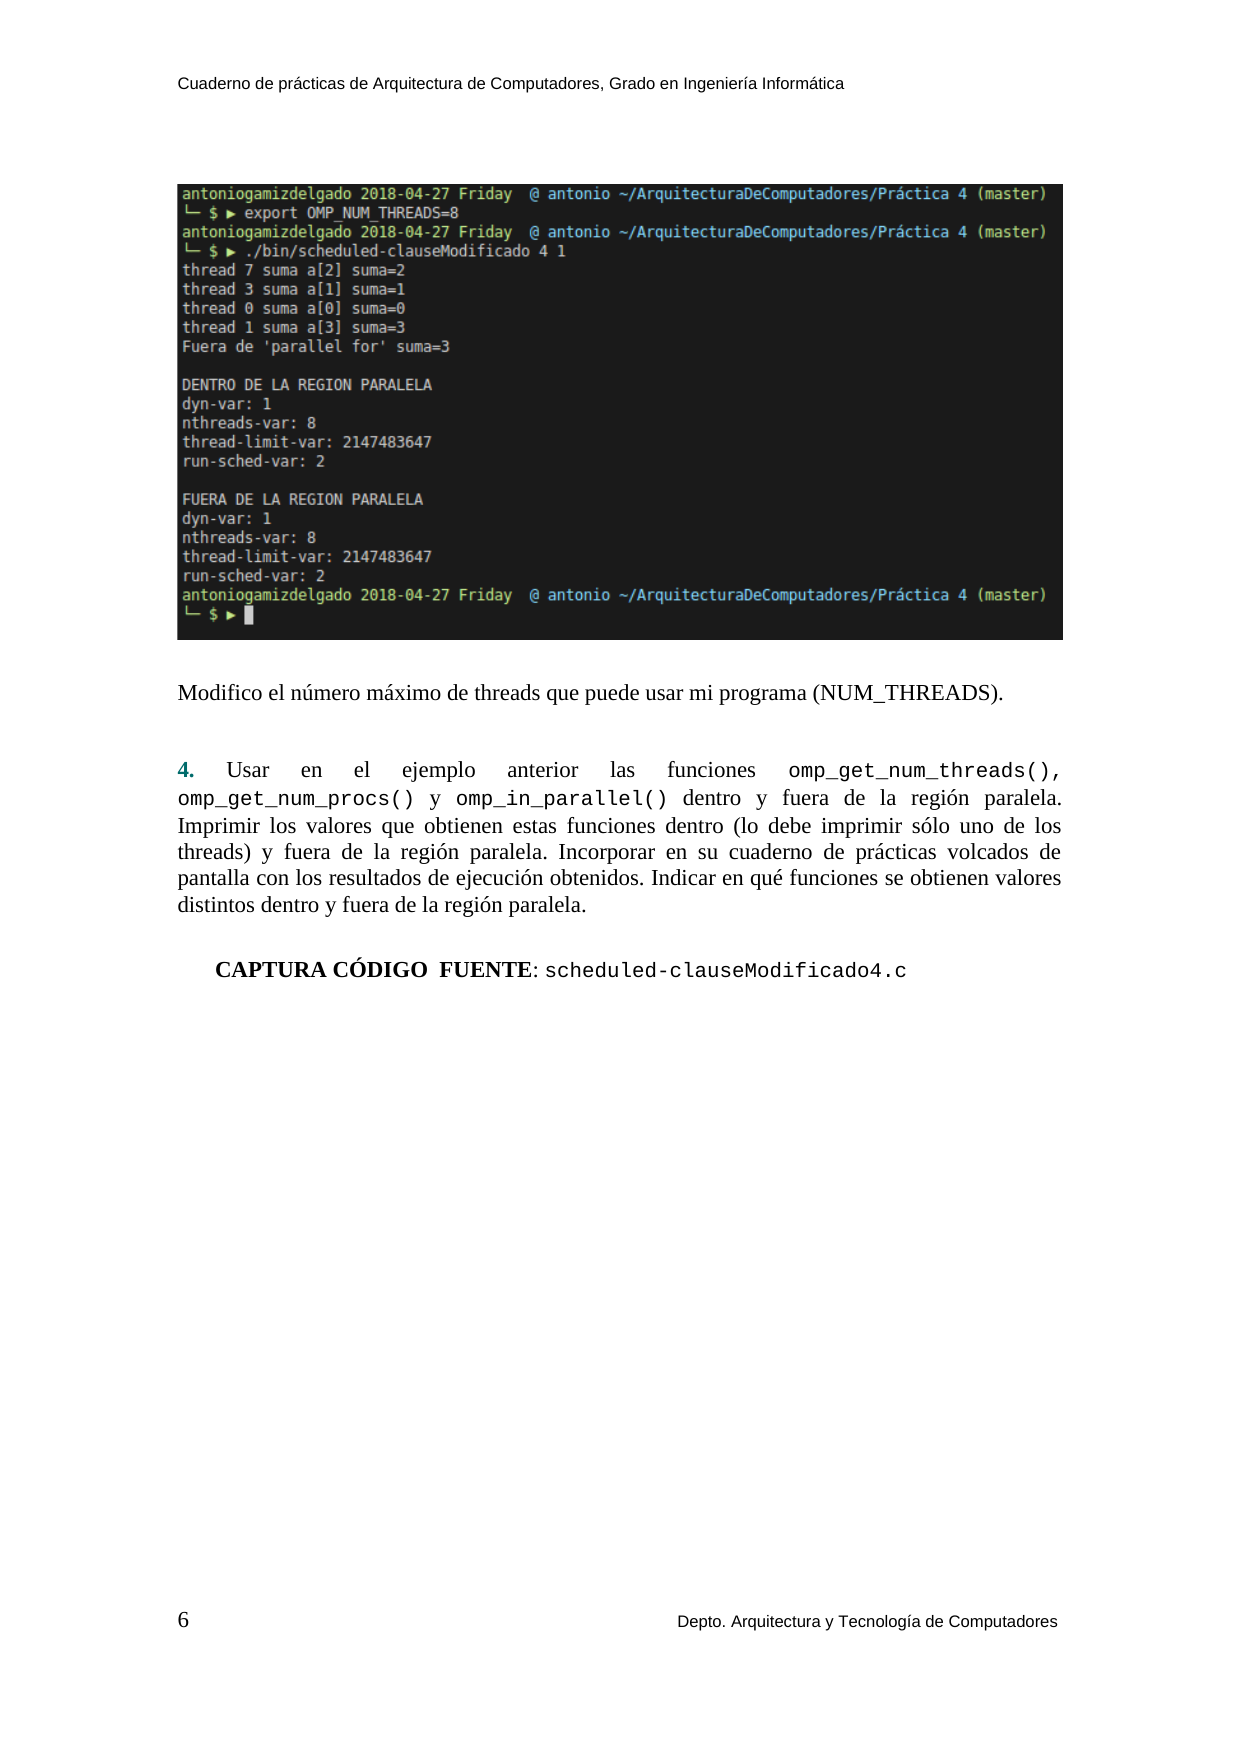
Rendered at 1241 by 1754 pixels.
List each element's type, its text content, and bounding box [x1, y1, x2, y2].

text CAPTURA CÓDIGO FUENTE: scheduled-clauseModificado4.c [215, 956, 1063, 984]
list 4. Usar en el ejemplo anterior las funciones omp_get_num_threads(), omp_get_num_procs() y omp_in_parallel() dentro y fuera de la región paralela. Imprimir los valores que obtienen estas funciones dentro (lo debe imprimir sólo uno de los threads) y fuera de la región paralela. Incorporar en su cuaderno de prácticas volcados de pantalla con los resultados de ejecución obtenidos. Indicar en qué funciones se obtienen valores distintos dentro y fuera de la región paralela. [177, 757, 1063, 917]
list Modifico el número máximo de threads que puede usar mi programa (NUM_THREADS). [177, 679, 1063, 705]
picture [177, 184, 1063, 640]
